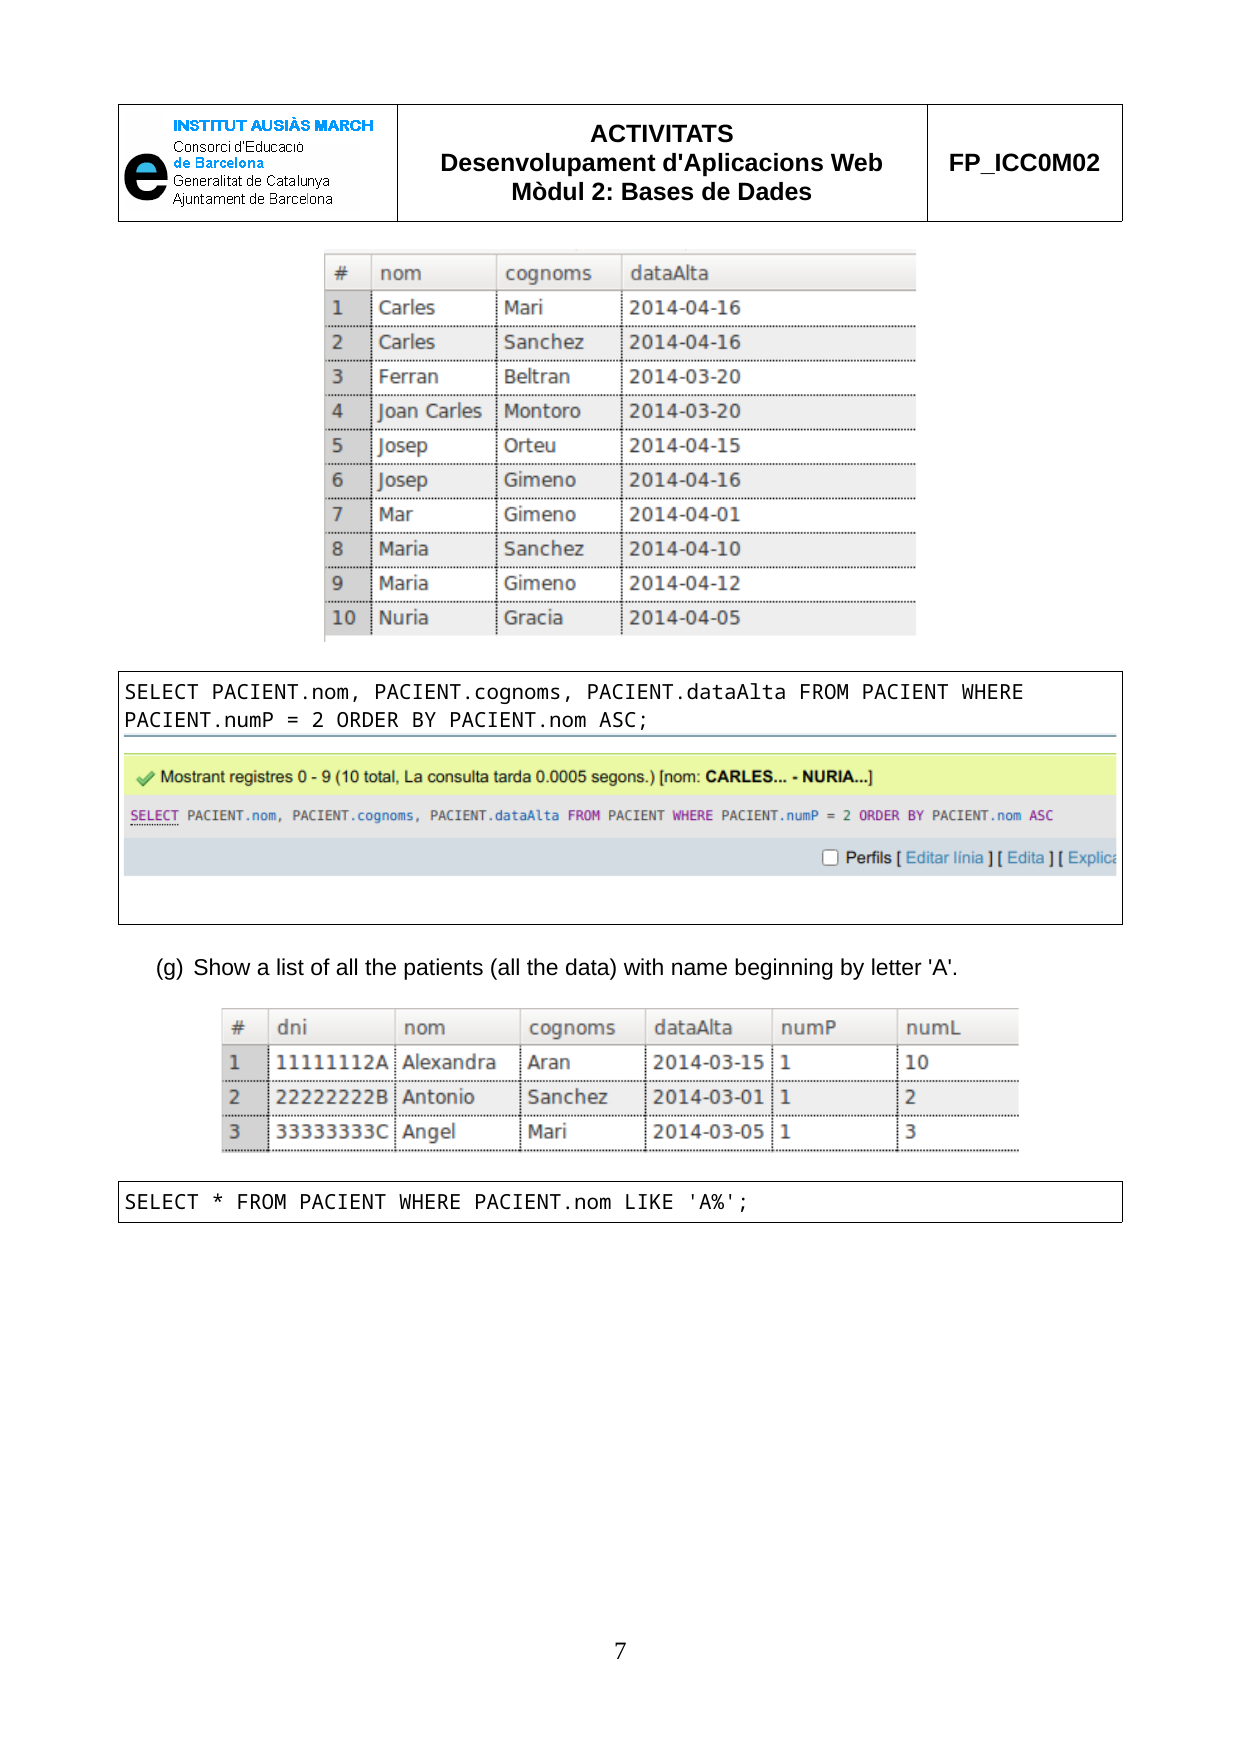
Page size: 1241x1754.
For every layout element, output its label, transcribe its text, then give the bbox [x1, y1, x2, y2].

table_header SELECT * FROM PACIENT WHERE PACIENT.nom LIKE 'A%'; [119, 1182, 1122, 1222]
table_header SELECT PACIENT.nom, PACIENT.cognoms, PACIENT.dataAlta FROM PACIENT WHERE PACIENT.numP = 2 ORDER BY PACIENT.nom ASC; [119, 672, 1122, 924]
list Show a list of all the patients (all the data) with name beginning by letter 'A'. [156, 953, 1122, 980]
